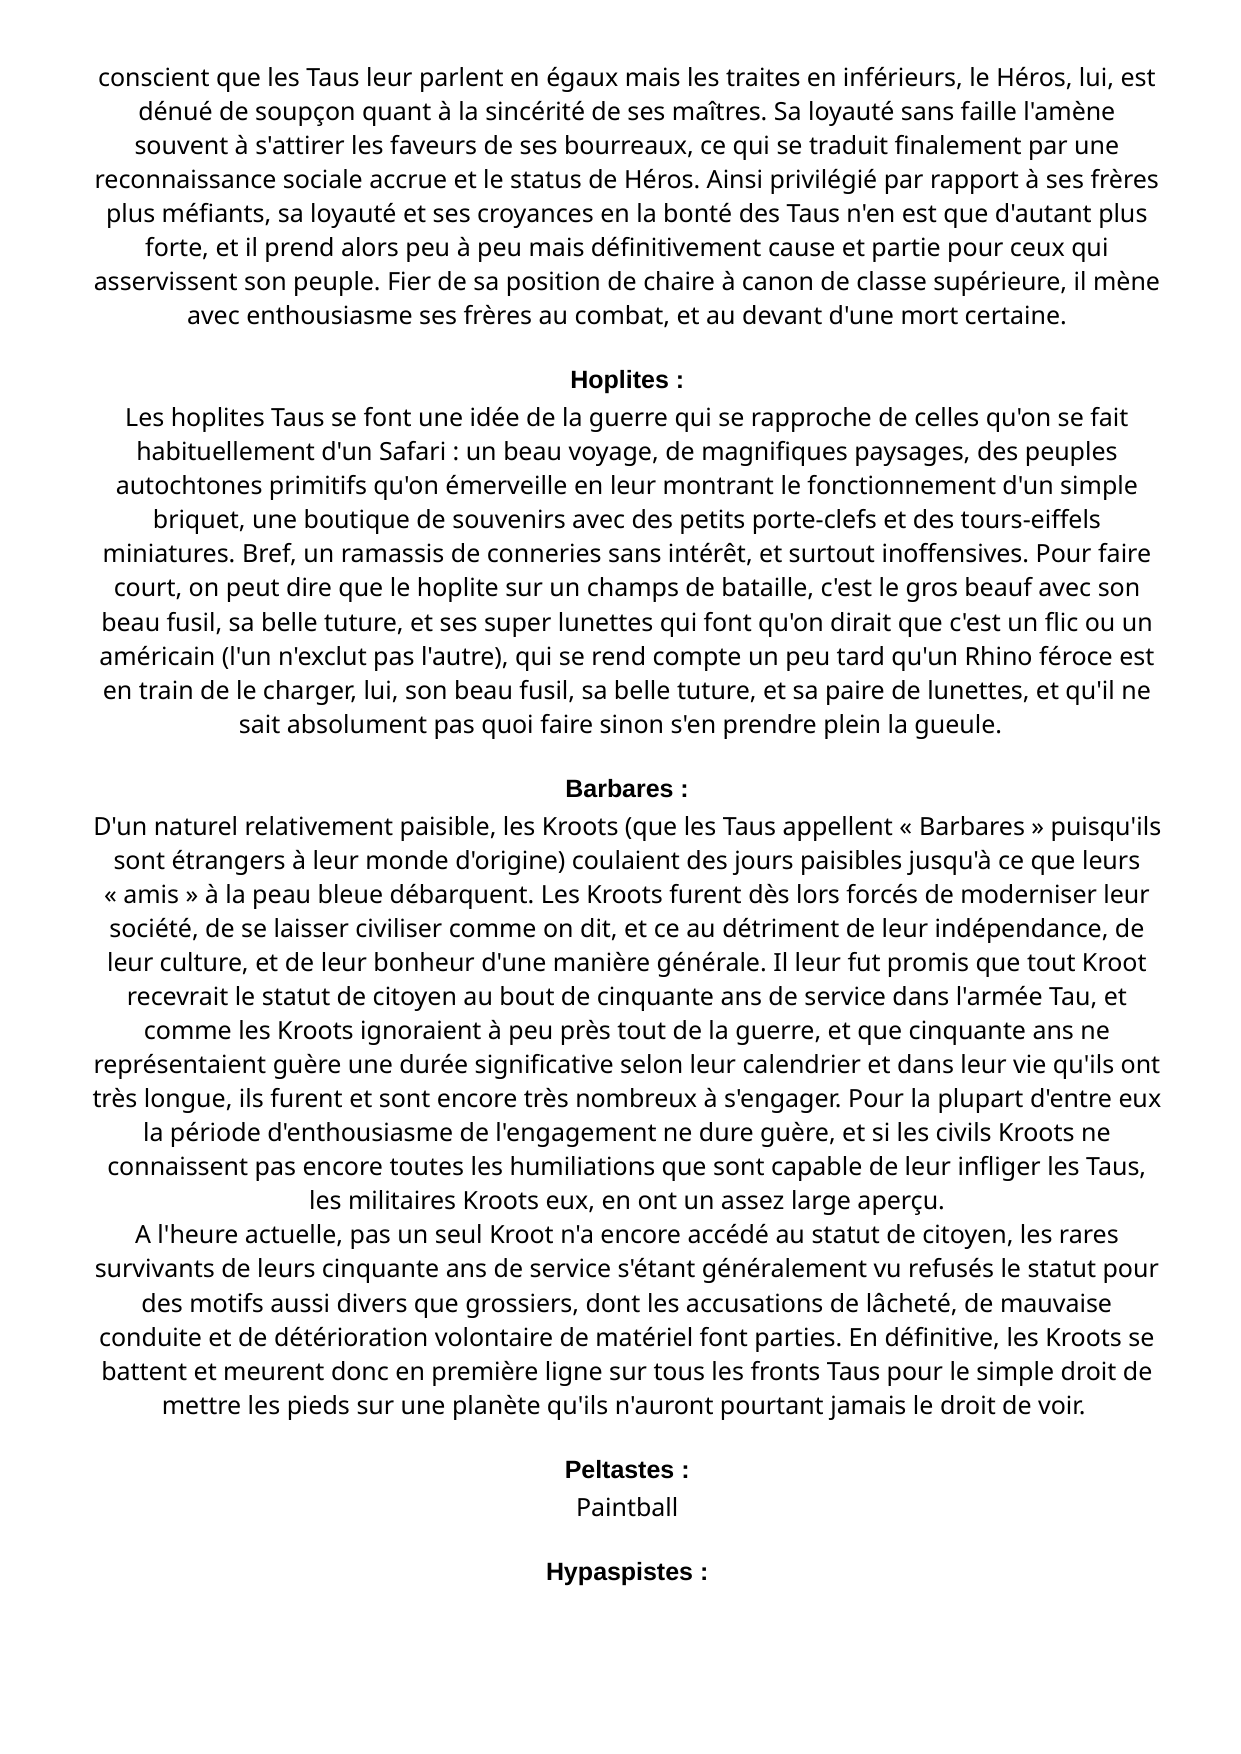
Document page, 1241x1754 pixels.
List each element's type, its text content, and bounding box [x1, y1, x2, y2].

subtitle Hypaspistes : [89, 1557, 1165, 1585]
subtitle Paintball [89, 1489, 1165, 1523]
subtitle Les hoplites Taus se font une idée de la guerre qui se rapproche de celles qu'on se fait habituellement d'un Safari : un beau voyage, de magnifiques paysages, des peuples autochtones primitifs qu'on émerveille en leur montrant le fonctionnement d'un simple briquet, une boutique de souvenirs avec des petits porte-clefs et des tours-eiffels miniatures. Bref, un ramassis de conneries sans intérêt, et surtout inoffensives. Pour faire court, on peut dire que le hoplite sur un champs de bataille, c'est le gros beauf avec son beau fusil, sa belle tuture, et ses super lunettes qui font qu'on dirait que c'est un flic ou un américain (l'un n'exclut pas l'autre), qui se rend compte un peu tard qu'un Rhino féroce est en train de le charger, lui, son beau fusil, sa belle tuture, et sa paire de lunettes, et qu'il ne sait absolument pas quoi faire sinon s'en prendre plein la gueule. [89, 400, 1165, 740]
subtitle Peltastes : [89, 1456, 1165, 1483]
subtitle A l'heure actuelle, pas un seul Kroot n'a encore accédé au statut de citoyen, les rares survivants de leurs cinquante ans de service s'étant généralement vu refusés le statut pour des motifs aussi divers que grossiers, dont les accusations de lâcheté, de mauvaise conduite et de détérioration volontaire de matériel font parties. En définitive, les Kroots se battent et meurent donc en première ligne sur tous les fronts Taus pour le simple droit de mettre les pieds sur une planète qu'ils n'auront pourtant jamais le droit de voir. [89, 1217, 1165, 1421]
subtitle conscient que les Taus leur parlent en égaux mais les traites en inférieurs, le Héros, lui, est dénué de soupçon quant à la sincérité de ses maîtres. Sa loyauté sans faille l'amène souvent à s'attirer les faveurs de ses bourreaux, ce qui se traduit finalement par une reconnaissance sociale accrue et le status de Héros. Ainsi privilégié par rapport à ses frères plus méfiants, sa loyauté et ses croyances en la bonté des Taus n'en est que d'autant plus forte, et il prend alors peu à peu mais définitivement cause et partie pour ceux qui asservissent son peuple. Fier de sa position de chaire à canon de classe supérieure, il mène avec enthousiasme ses frères au combat, et au devant d'une mort certaine. [89, 59, 1165, 332]
subtitle D'un naturel relativement paisible, les Kroots (que les Taus appellent « Barbares » puisqu'ils sont étrangers à leur monde d'origine) coulaient des jours paisibles jusqu'à ce que leurs « amis » à la peau bleue débarquent. Les Kroots furent dès lors forcés de moderniser leur société, de se laisser civiliser comme on dit, et ce au détriment de leur indépendance, de leur culture, et de leur bonheur d'une manière générale. Il leur fut promis que tout Kroot recevrait le statut de citoyen au bout de cinquante ans de service dans l'armée Tau, et comme les Kroots ignoraient à peu près tout de la guerre, et que cinquante ans ne représentaient guère une durée significative selon leur calendrier et dans leur vie qu'ils ont très longue, ils furent et sont encore très nombreux à s'engager. Pour la plupart d'entre eux la période d'enthousiasme de l'engagement ne dure guère, et si les civils Kroots ne connaissent pas encore toutes les humiliations que sont capable de leur infliger les Taus, les militaires Kroots eux, en ont un assez large aperçu. [89, 808, 1165, 1217]
subtitle Barbares : [89, 774, 1165, 802]
subtitle Hoplites : [89, 366, 1165, 394]
